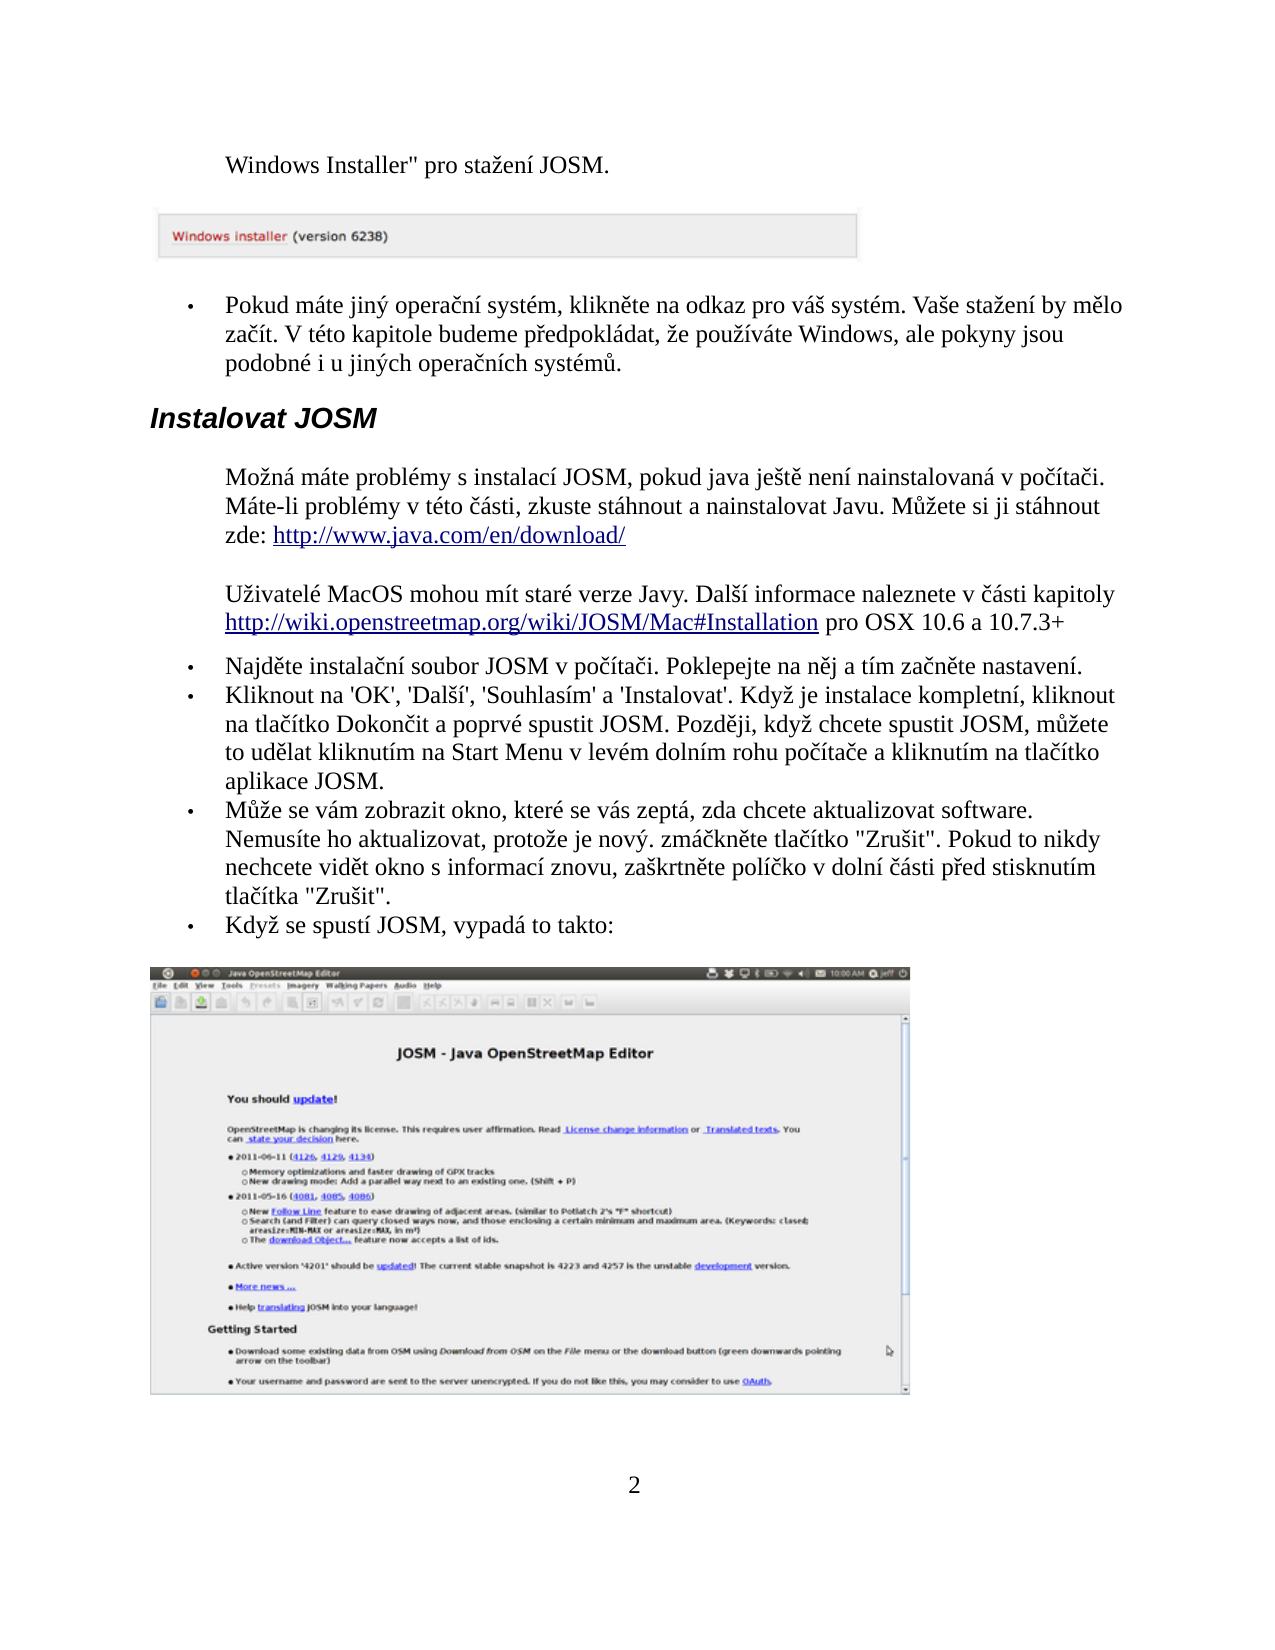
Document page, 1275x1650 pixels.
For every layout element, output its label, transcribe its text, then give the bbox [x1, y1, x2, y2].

subtitle Instalovat JOSM [150, 401, 1125, 435]
list Když se spustí JOSM, vypadá to takto: [187, 910, 1125, 967]
text Možná máte problémy s instalací JOSM, pokud java ještě není nainstalovaná v počítači. Máte-li problémy v této části, zkuste stáhnout a nainstalovat Javu. Můžete si ji stáhnout zde: http://www.java.com/en/download/ [225, 462, 1125, 549]
list Pokud máte jiný operační systém, klikněte na odkaz pro váš systém. Vaše stažení by mělo začít. V této kapitole budeme předpokládat, že používáte Windows, ale pokyny jsou podobné i u jiných operačních systémů. [187, 290, 1125, 376]
list Kliknout na 'OK', 'Další', 'Souhlasím' a 'Instalovat'. Když je instalace kompletní, kliknout na tlačítko Dokončit a poprvé spustit JOSM. Později, když chcete spustit JOSM, můžete to udělat kliknutím na Start Menu v levém dolním rohu počítače a kliknutím na tlačítko aplikace JOSM. [187, 680, 1125, 795]
list Může se vám zobrazit okno, které se vás zeptá, zda chcete aktualizovat software. Nemusíte ho aktualizovat, protože je nový. zmáčkněte tlačítko "Zrušit". Pokud to nikdy nechcete vidět okno s informací znovu, zaškrtněte políčko v dolní části před stisknutím tlačítka "Zrušit". [187, 795, 1125, 910]
list Najděte instalační soubor JOSM v počítači. Poklepejte na něj a tím začněte nastavení. [187, 651, 1125, 680]
text Uživatelé MacOS mohou mít staré verze Javy. Další informace naleznete v části kapitoly http://wiki.openstreetmap.org/wiki/JOSM/Mac#Installation pro OSX 10.6 a 10.7.3+ [225, 579, 1125, 636]
picture [150, 967, 911, 1395]
list Windows Installer" pro stažení JOSM. [187, 150, 1125, 207]
picture [150, 207, 867, 262]
